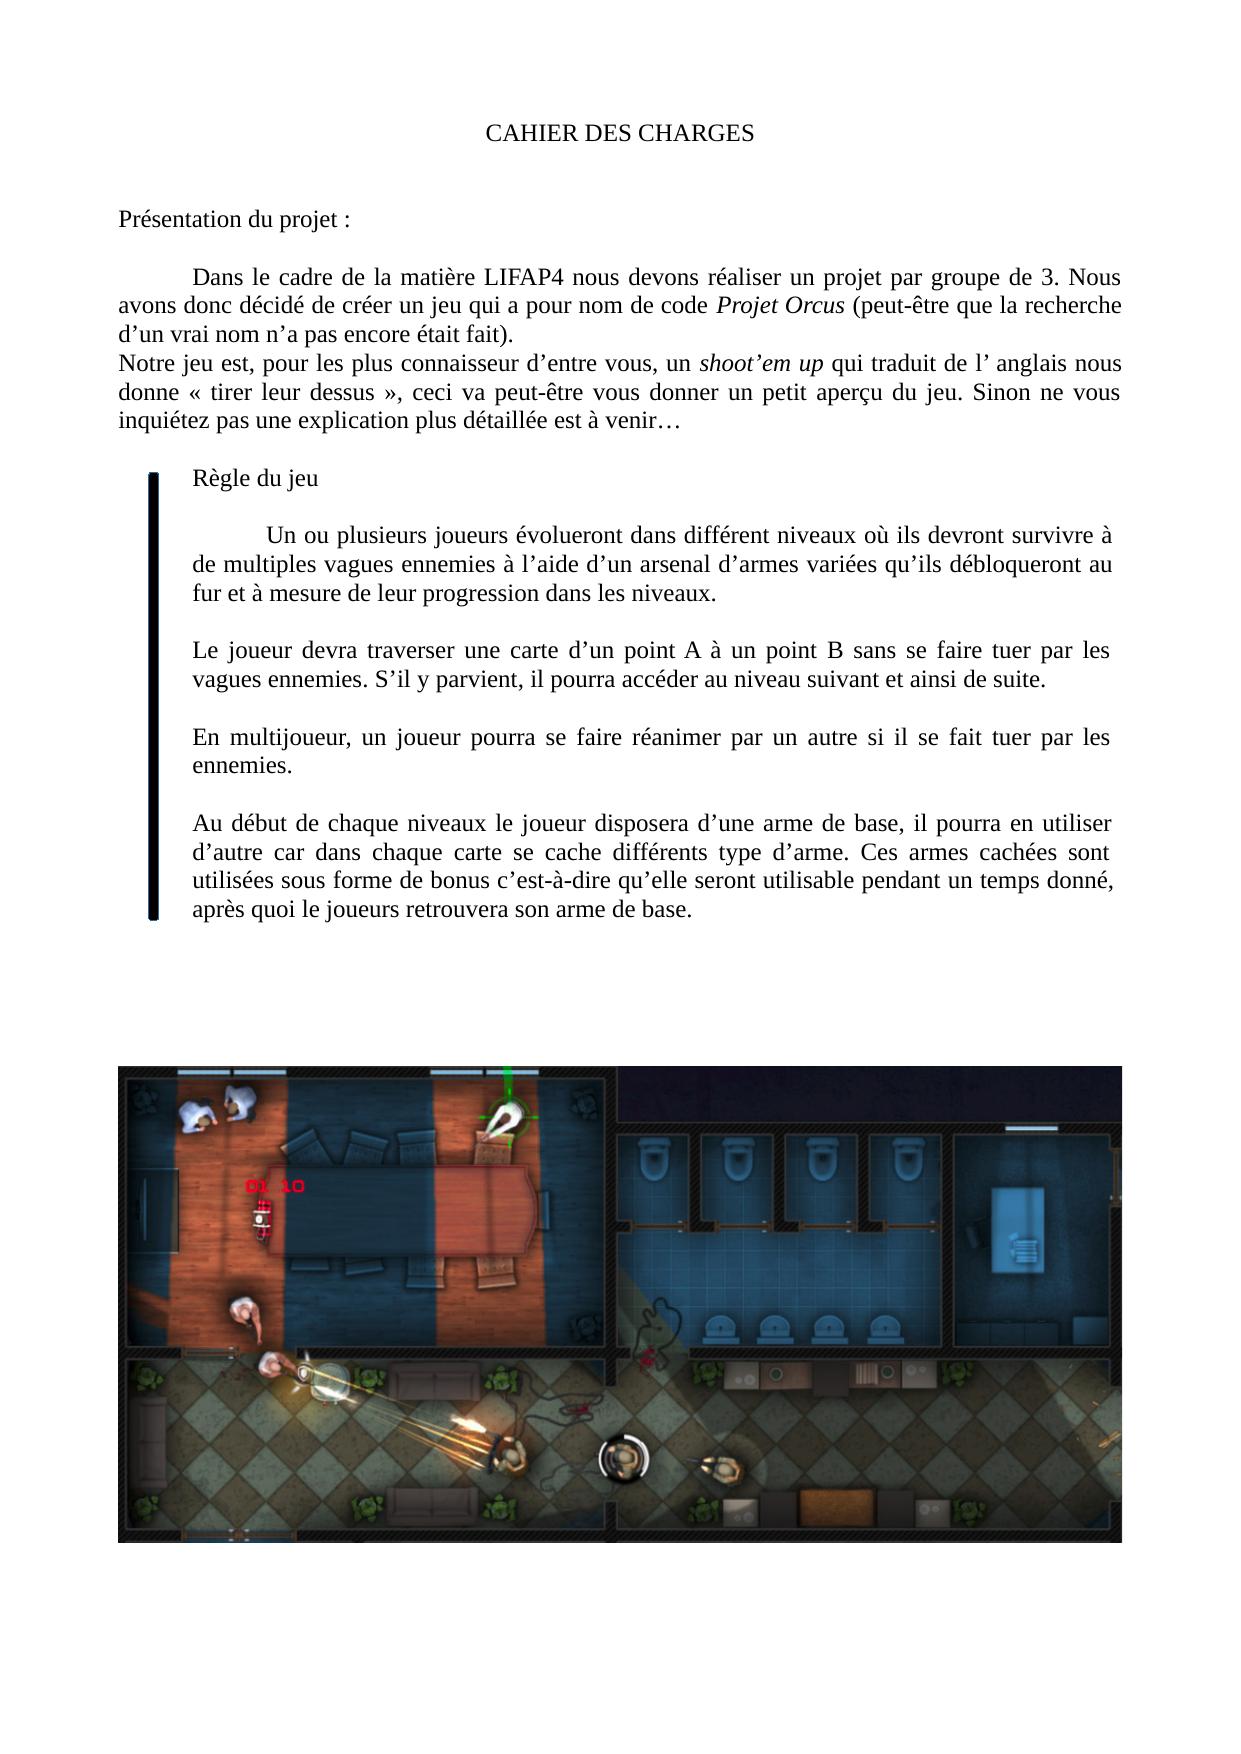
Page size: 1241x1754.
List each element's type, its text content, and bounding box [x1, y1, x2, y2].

text Le joueur devra traverser une carte d’un point A à un point B sans se faire tuer par les vagues ennemies. S’il y parvient, il pourra accéder au niveau suivant et ainsi de suite. [159, 636, 1122, 693]
text Règle du jeu [118, 463, 1122, 492]
text Au début de chaque niveaux le joueur disposera d’une arme de base, il pourra en utiliser d’autre car dans chaque carte se cache différents type d’arme. Ces armes cachées sont utilisées sous forme de bonus c’est-à-dire qu’elle seront utilisable pendant un temps donné, après quoi le joueurs retrouvera son arme de base. [118, 808, 1122, 923]
text Dans le cadre de la matière LIFAP4 nous devons réaliser un projet par groupe de 3. Nous avons donc décidé de créer un jeu qui a pour nom de code Projet Orcus (peut-être que la recherche d’un vrai nom n’a pas encore était fait). [118, 262, 1122, 348]
text Présentation du projet : [118, 204, 1122, 233]
text En multijoueur, un joueur pourra se faire réanimer par un autre si il se fait tuer par les ennemies. [159, 722, 1122, 779]
text Un ou plusieurs joueurs évolueront dans différent niveaux où ils devront survivre à de multiples vagues ennemies à l’aide d’un arsenal d’armes variées qu’ils débloqueront au fur et à mesure de leur progression dans les niveaux. [159, 521, 1122, 607]
text Notre jeu est, pour les plus connaisseur d’entre vous, un shoot’em up qui traduit de l’ anglais nous donne « tirer leur dessus », ceci va peut-être vous donner un petit aperçu du jeu. Sinon ne vous inquiétez pas une explication plus détaillée est à venir… [118, 348, 1122, 434]
picture [118, 1066, 1123, 1543]
text CAHIER DES CHARGES [118, 118, 1122, 147]
